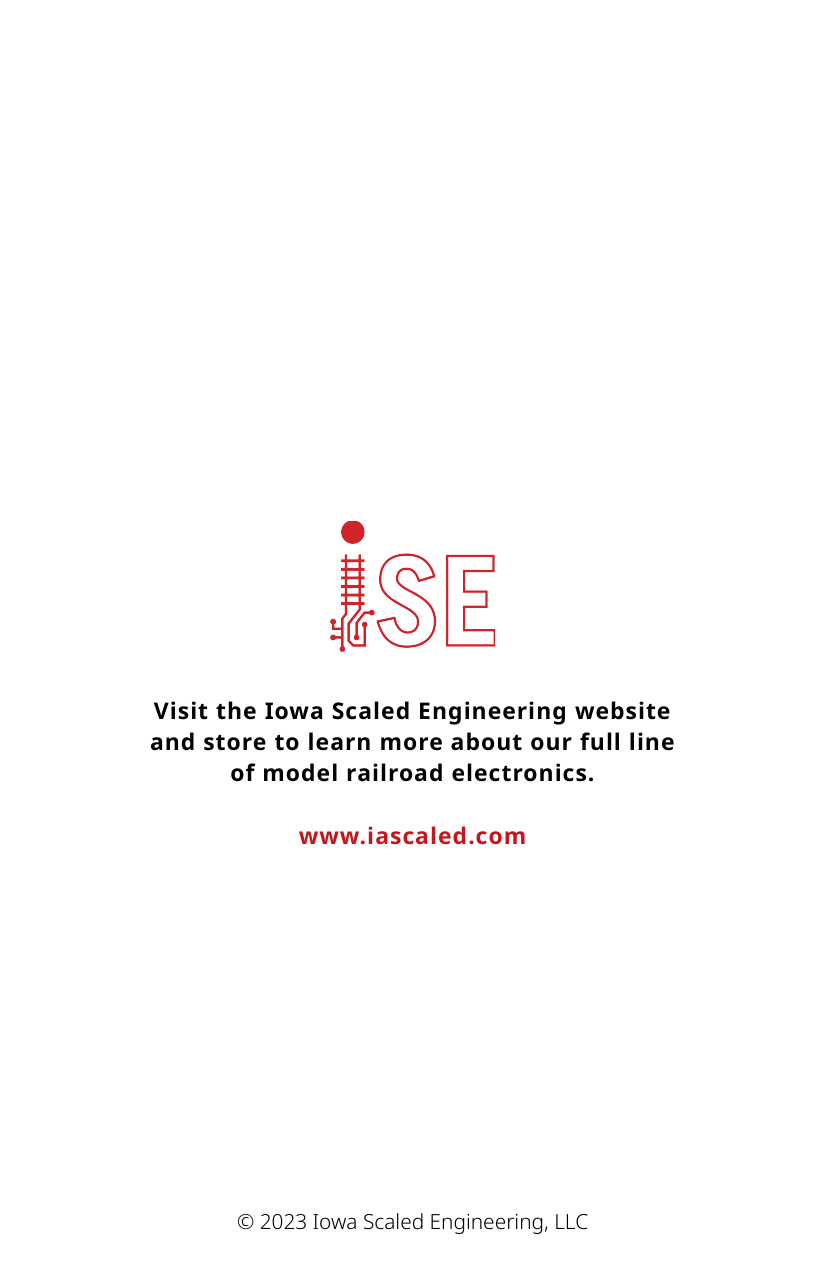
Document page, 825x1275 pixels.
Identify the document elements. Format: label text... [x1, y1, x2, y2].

text Visit the Iowa Scaled Engineering website [37, 695, 787, 726]
picture [330, 521, 496, 652]
text www.iascaled.com [37, 820, 787, 851]
text and store to learn more about our full line [37, 726, 787, 757]
text of model railroad electronics. [37, 757, 787, 789]
